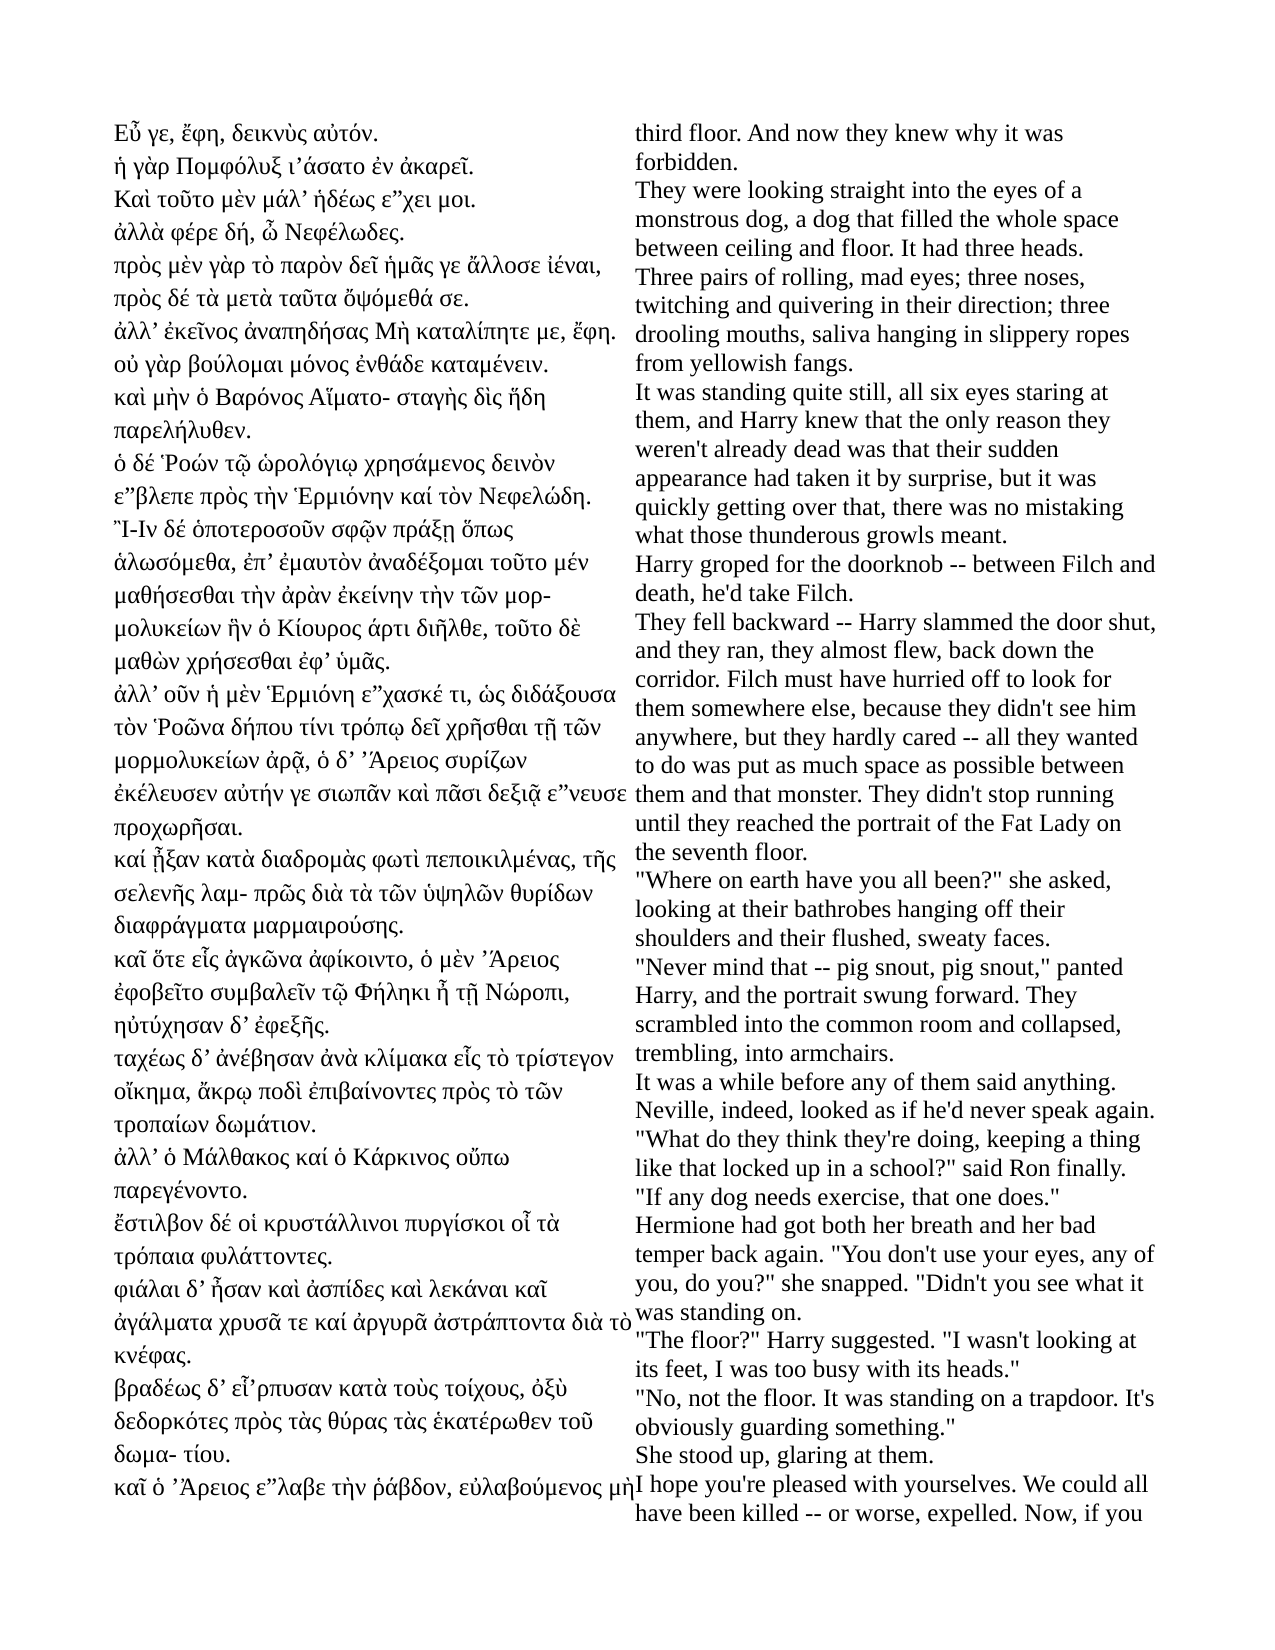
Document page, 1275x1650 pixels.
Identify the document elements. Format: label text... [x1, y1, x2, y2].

table_cell Εὖ γε, ἔφη, δεικνὺς αὐτόν. ἡ γὰρ Πομφόλυξ ι’άσατο ἐν ἀκαρεῖ. Καὶ τοῦτο μὲν μάλ’ ἡδέως ε”χει μοι. ἀλλὰ φέρε δή, ὦ Νεφέλωδες. πρὸς μὲν γὰρ τὸ παρὸν δεῖ ἡμᾶς γε ἄλλοσε ἰέναι, πρὸς δέ τὰ μετὰ ταῦτα ὄψόμεθά σε. ἀλλ’ ἐκεῖνος ἀναπηδήσας Μὴ καταλίπητε με, ἔφη. οὐ γὰρ βούλομαι μόνος ἐνθάδε καταμένειν. καὶ μὴν ὁ Βαρόνος Αἵματο- σταγὴς δὶς ἥδη παρελήλυθεν. ὁ δέ Ῥοών τῷ ὡρολόγιῳ χρησάμενος δεινὸν ε”βλεπε πρὸς τὴν Ἑρμιόνην καί τὸν Νεφελώδη. Ἲ-Ιν δέ ὁποτεροσοῦν σφῷν πράξῃ ὅπως ἁλωσόμεθα, ἐπ’ ἐμαυτὸν ἀναδέξομαι τοῦτο μέν μαθήσεσθαι τὴν ἀρὰν ἐκείνην τὴν τῶν μορ- μολυκείων ἣν ὁ Κίουρος άρτι διῆλθε, τοῦτο δὲ μαθὼν χρήσεσθαι ἐφ’ ὑμᾶς. ἀλλ’ οῦν ἡ μὲν Ἑρμιόνη ε”χασκέ τι, ὡς διδάξουσα τὸν Ῥοῶνα δήπου τίνι τρόπῳ δεῖ χρῆσθαι τῇ τῶν μορμολυκείων ἀρᾷ, ὁ δ’ ’Άρειος συρίζων ἐκέλευσεν αὐτήν γε σιωπᾶν καὶ πᾶσι δεξιᾷ ε”νευσε προχωρῆσαι. καί ᾖξαν κατὰ διαδρομὰς φωτὶ πεποικιλμένας, τῆς σελενῆς λαμ- πρῶς διὰ τὰ τῶν ὑψηλῶν θυρίδων διαφράγματα μαρμαιρούσης. καῖ ὅτε εἷς ἀγκῶνα ἀφίκοιντο, ὁ μὲν ’Άρειος ἐφοβεῖτο συμβαλεῖν τῷ Φήληκι ἦ τῇ Νώροπι, ηὐτύχησαν δ’ ἐφεξῆς. ταχέως δ’ ἀνέβησαν ἀνὰ κλίμακα εἷς τὸ τρίστεγον οἴκημα, ἄκρῳ ποδὶ ἐπιβαίνοντες πρὸς τὸ τῶν τροπαίων δωμάτιον. ἀλλ’ ὁ Μάλθακος καί ὁ Κάρκινος οὔπω παρεγένοντο. ἔστιλβον δέ οἱ κρυστάλλινοι πυργίσκοι οἶ τὰ τρόπαια φυλάττοντες. φιάλαι δ’ ἦσαν καὶ ἀσπίδες καὶ λεκάναι καῖ ἀγάλματα χρυσᾶ τε καί ἀργυρᾶ ἀστράπτοντα διὰ τὸ κνέφας. βραδέως δ’ εἷ’ρπυσαν κατὰ τοὺς τοίχους, ὀξὺ δεδορκότες πρὸς τὰς θύρας τὰς ἑκατέρωθεν τοῦ δωμα- τίου. καῖ ὁ ’Ἀρειος ε”λαβε τὴν ῥάβδον, εὐλαβούμενος μὴ [114, 118, 635, 1527]
table_cell third floor. And now they knew why it was forbidden. They were looking straight into the eyes of a monstrous dog, a dog that filled the whole space between ceiling and floor. It had three heads. Three pairs of rolling, mad eyes; three noses, twitching and quivering in their direction; three drooling mouths, saliva hanging in slippery ropes from yellowish fangs. It was standing quite still, all six eyes staring at them, and Harry knew that the only reason they weren't already dead was that their sudden appearance had taken it by surprise, but it was quickly getting over that, there was no mistaking what those thunderous growls meant. Harry groped for the doorknob -- between Filch and death, he'd take Filch. They fell backward -- Harry slammed the door shut, and they ran, they almost flew, back down the corridor. Filch must have hurried off to look for them somewhere else, because they didn't see him anywhere, but they hardly cared -- all they wanted to do was put as much space as possible between them and that monster. They didn't stop running until they reached the portrait of the Fat Lady on the seventh floor. "Where on earth have you all been?" she asked, looking at their bathrobes hanging off their shoulders and their flushed, sweaty faces. "Never mind that -- pig snout, pig snout," panted Harry, and the portrait swung forward. They scrambled into the common room and collapsed, trembling, into armchairs. It was a while before any of them said anything. Neville, indeed, looked as if he'd never speak again. "What do they think they're doing, keeping a thing like that locked up in a school?" said Ron finally. "If any dog needs exercise, that one does." Hermione had got both her breath and her bad temper back again. "You don't use your eyes, any of you, do you?" she snapped. "Didn't you see what it was standing on. "The floor?" Harry suggested. "I wasn't looking at its feet, I was too busy with its heads." "No, not the floor. It was standing on a trapdoor. It's obviously guarding something." She stood up, glaring at them. I hope you're pleased with yourselves. We could all have been killed -- or worse, expelled. Now, if you [635, 118, 1157, 1527]
